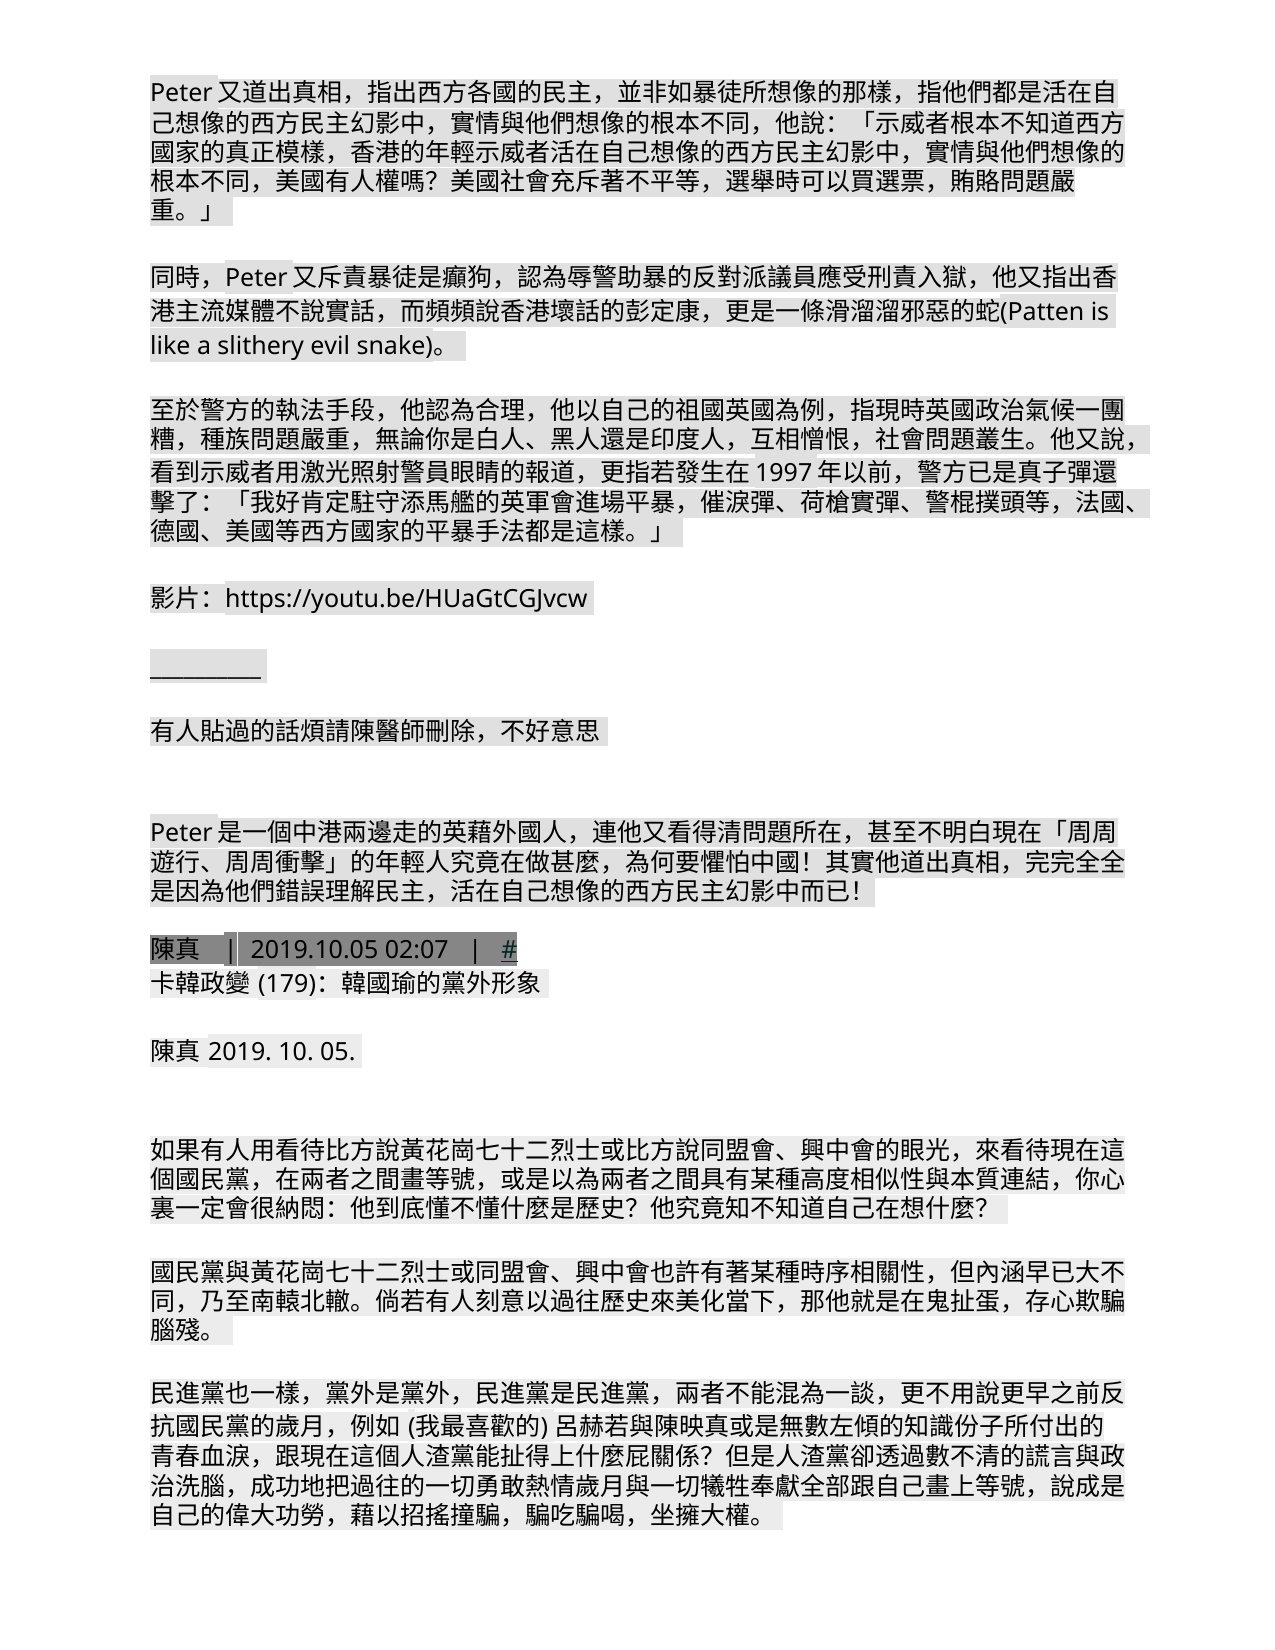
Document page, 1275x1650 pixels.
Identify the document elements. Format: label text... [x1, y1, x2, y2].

text 陳真 | 2019.10.05 02:07 | # [150, 932, 1125, 966]
text https://www.silentmajority.hk/articles/1004697 日前(17日)「反暴力、救香港」集會上，台上不少藝人、政客發言心跡，力斥暴徒惡行，勸連月破壞香港的年輕人「回頭是岸」，讓社會重返安寧。而台上，有一個居港40年的英藉正義哥，他的名字叫Peter Bentley。 Peter是一位愛港愛國、視香港為家的英籍港人，他對於連月暴徒的惡行表示痛心疾首！他又怒斥香港的年輕人完全錯誤理解民主：「示威者包圍屯門公園的跳舞者、『佔領』旺角，這些與爭取民主有關系嗎？香港年輕人完全錯誤理解民主。」 Peter又道出真相，指出西方各國的民主，並非如暴徒所想像的那樣，指他們都是活在自己想像的西方民主幻影中，實情與他們想像的根本不同，他說：「示威者根本不知道西方國家的真正模樣，香港的年輕示威者活在自己想像的西方民主幻影中，實情與他們想像的根本不同，美國有人權嗎？美國社會充斥著不平等，選舉時可以買選票，賄賂問題嚴重。」 同時，Peter又斥責暴徒是癲狗，認為辱警助暴的反對派議員應受刑責入獄，他又指出香港主流媒體不說實話，而頻頻說香港壞話的彭定康，更是一條滑溜溜邪惡的蛇(Patten is like a slithery evil snake)。 至於警方的執法手段，他認為合理，他以自己的祖國英國為例，指現時英國政治氣候一團糟，種族問題嚴重，無論你是白人、黑人還是印度人，互相憎恨，社會問題叢生。他又說，看到示威者用激光照射警員眼睛的報道，更指若發生在1997年以前，警方已是真子彈還擊了：「我好肯定駐守添馬艦的英軍會進場平暴，催淚彈、荷槍實彈、警棍撲頭等，法國、德國、美國等西方國家的平暴手法都是這樣。」 影片：https://youtu.be/HUaGtCGJvcw __________ 有人貼過的話煩請陳醫師刪除，不好意思 Peter是一個中港兩邊走的英藉外國人，連他又看得清問題所在，甚至不明白現在「周周遊行、周周衝擊」的年輕人究竟在做甚麼，為何要懼怕中國！其實他道出真相，完完全全是因為他們錯誤理解民主，活在自己想像的西方民主幻影中而已！ [150, 75, 1125, 907]
text 卡韓政變 (179)：韓國瑜的黨外形象 陳真 2019. 10. 05. 如果有人用看待比方說黃花崗七十二烈士或比方說同盟會、興中會的眼光，來看待現在這個國民黨，在兩者之間畫等號，或是以為兩者之間具有某種高度相似性與本質連結，你心裏一定會很納悶：他到底懂不懂什麼是歷史？他究竟知不知道自己在想什麼？ 國民黨與黃花崗七十二烈士或同盟會、興中會也許有著某種時序相關性，但內涵早已大不同，乃至南轅北轍。倘若有人刻意以過往歷史來美化當下，那他就是在鬼扯蛋，存心欺騙腦殘。 民進黨也一樣，黨外是黨外，民進黨是民進黨，兩者不能混為一談，更不用說更早之前反抗國民黨的歲月，例如 (我最喜歡的) 呂赫若與陳映真或是無數左傾的知識份子所付出的青春血淚，跟現在這個人渣黨能扯得上什麼屁關係？但是人渣黨卻透過數不清的謊言與政治洗腦，成功地把過往的一切勇敢熱情歲月與一切犧牲奉獻全部跟自己畫上等號，說成是自己的偉大功勞，藉以招搖撞騙，騙吃騙喝，坐擁大權。 這些人渣，真的是無恥到爆！其中有一件事讓我特別心寒，但它其實並不是「一件事」，而是一種完全本質性的翻臉不認人，非常可恥。 很多讀者也許才二、三十歲，恐怕很難理解。其實，即便四、五十歲都不見得能充份理解我底下想說的。這事不好說，因為它不是「一件事情」，而是一種整體氛圍。「事情」看得見，容易訴說，「氛圍」則四處瀰漫，難以描述。能夠「聽懂」，跟能夠「體會」，又是兩種不一樣的境界。 我的表達能力頂多只能讓你「聽懂」，但很難讓你「體會」，更不用說由此產生如同我對人渣黨那般的厭惡與鄙夷。那是因為我並非僅僅只是在「談」歷史，而是「歷史中人」，我是從這段歷史中宛若走過一趟地獄那般地「活」過來；與其說它是歷史，不如說它是我的生命史，我不可能不厭惡與痛恨這樣一些人渣之無恥，因為我深深經歷過這樣一種荒唐醜陋的過去與現在，完完全全一模一樣的歷史，唯一的改變的是旗子顏色不同，位置對調。 簡單這麼說，你知道當年國民黨對付黨外或對付八零年代的民進黨最大的法寶是什麼嗎？三個字：「沒水準」。 怎麼個「沒水準」呢？很具象：嚼檳榔，穿拖鞋，國語不標準，衣著廉價，學經歷不夠輝煌，缺乏從政經驗，亂講話，講空話，什麼也不懂，連國語也講不好，動不動就只會「幹！」、「你娘咧！」，說不出一句「建設性的意見」。 當年那個掌控媒體與教育的國民黨，根本懶得跟你黨外多說一句，因為他早已讓你不管怎麼說都只會突顯你的「可笑」與「沒水準」；他成功地透過媒體與教育，把你塑造成「沒水準」的代名詞。不但黨外等於「沒水準」，誰支持黨外，誰也是「沒水準」。 當年的學界、醫界和文化界等等等所謂菁英界，自然也都是大力迎合主流權勢，熱烈配合國民黨當局進行這樣一種黨外的形象塑造。比方說，這些所謂學者專家，一講起黨外，馬上就會流露出一種鄙夷，鄙夷你「沒水準」，說你黨外只會「謾罵」，說你「沒有建設性意見、「非理性」等等。 可別小看「只會批評、謾罵」或「沒有建設性意見」如此乍看平常的一句話，光是這樣一句話就足以把你黨外整個打趴在地數十年。 另一方面，電視或報紙則每天不斷放送類似的「沒水準」訊息，故意塑造黨外群眾的特定形象，比方說「齜牙裂嘴破口大罵」的「瘋狂偏激、非理性」形象，「穿拖鞋、嚼檳榔」的魯蛇形象，「亂丟垃圾」的不文明形象，「吵吵鬧鬧只會聚眾造勢」的傷害社會秩序形象，「台灣國語」的沒文化形象、「喜歡罵幹你娘」的低級下流形象...等等等。 特別是魯蛇們連國語都講不好，講不文雅，讓女孩子最瞧不起了，還想講什政見呢？草包滾一邊去吧！別丟人現眼了！沒有耀眼的學經歷，連一點從政經歷也沒有，什麼也不懂，只會「批評、謾罵」，這樣的「草包水準」也想參加選舉，真是笑死人了。 學生或年輕一代就更不用說了。不管怎麼改朝換代，這些人始終是主流政治勢力的忠貞部隊，整個校園找不到一個黨外支持者，因為支持黨外根本就是一件很丟臉很沒水準很低級很沒理性的事。當然，仍然會有極少數支持者，但他們通常只敢暗中支持，一旦來到明亮處就照樣大喊國民黨萬歲，蔣公萬歲。 但是，國民黨後來慢慢在「草包抹黑策略」這一點上吃了大虧，因為這些長年被污名化的販夫走卒黨外支持者開始集結反抗。比方說，我記得民進黨剛建黨那一年 (1986年)，提名兩個電信局基層員工，叫做王聰松和徐美英，完全名不見經傳，是真正意義上的勞工，結果卻居然完成不可能的任務，一舉擊敗在過去根本不可能被打敗的國民黨勞工團體候選人 (必定是一些真權貴、假勞工)。 民進黨食髓知味，於是在各項選舉中開始強調所謂「草根路線」，強調「與基層民眾站在一起」；一些檯面人物明明不具備半點草根氣息，但是為了騙選票，於是就學著在群眾大會上罵「國民黨，我幹你娘咧」，讓群眾視你為同類；或是故意把自己的名字改成「阿X」。例如，我念大學時，幾次在群眾大會底下當聽眾，卻被點名上台對群眾講話，我竟然被主持人稱呼為「阿真仔」或甚至是「咱阿真仔」，以示草根，以示親切。 大家懂我的意思吧？！當民進黨發現國民黨過去的「草包抹黑」策略已經逐漸失效時，便進行反操作，開始大力強調「草根力量」與「權貴」的對決！綠營參選人或政治人物往往會拼命表演自己是如何「草根」，如何「基層」，如何會罵「幹你娘」！往往故意用粗俗語言來取悅群眾，甚至發展出許多相關政治論述，推崇 (甚至神化) 基層民眾的偉大政治價值與存在意義，把民進黨塑造成一個「永遠跟弱勢者站在一起」、悲天憫人仁民愛物、充滿進步思維與理想主義色彩的政黨；真的是把弱勢者的偉大形象給捧上天了。 記得有一年，200幾年？我從英國短暫回台幾天，來到台中，看見國民黨的胡志強競選台中市長，路邊巨大的廣告看板上居然寫著「阿強」。我的天啊！阿強？！我還小強咧。國民黨顯然學乖了，再也不敢鄙視販夫走卒，並且努力想要拉近自己與基層民眾的距離。 我這文章要說的無恥是這樣：民進黨幾十年來就是透過基層民眾這些販夫走卒無怨無悔的熱情支持與捐款，才有可能壯大，才有可能有今天。當年，這個黨是如何抬舉弱勢者，如何神化販夫走卒崇高的政治中心地位，政治人物是如何在言行上把自己偽裝成販夫走卒的同類，如何仇視一切對之不敬的聲音，如今卻居然每天用所謂「土包子」、「草包」、「魯蛇」、「沒理性」、「沒水準」來鄙視韓粉，羞辱韓國瑜的支持者，說他們「水準不高」。你說這些人渣可不可恥？當自己大權在握，勝券在握，當所謂販夫走卒失去利用價值時，居然反過頭來羞辱、嘲笑這些當年被他們神化的人。 如果你還是無法體會我的恨，那你不妨想一想，假設「莫忘世人苦人多」的韓國瑜，在比方說20年後，撈了幾十億幾百億，像人渣黨那樣，女兒、兒子、孫子、侄子、太太、小舅子、小表哥、大表姊等等等，全都當上了國營事業的董事長或各部會首長與總經理等等等，然後卻開始嘲笑羞辱對手及其支持者是魯蛇草包，把充滿痛苦、生活艱難的基層民眾給污名化，對之充滿不屑。假設韓國瑜有一天變成這樣，你說你恨不恨？你說可不可恥？ (我不相信韓國瑜會變成那樣，就如同我相信我自己也永遠不可能鄙視所謂販夫走卒。為什麼？因為我知道人有真有假，我不會因為人渣黨之人性反覆而以為天下烏鴉一般黑。) [150, 966, 1125, 1564]
